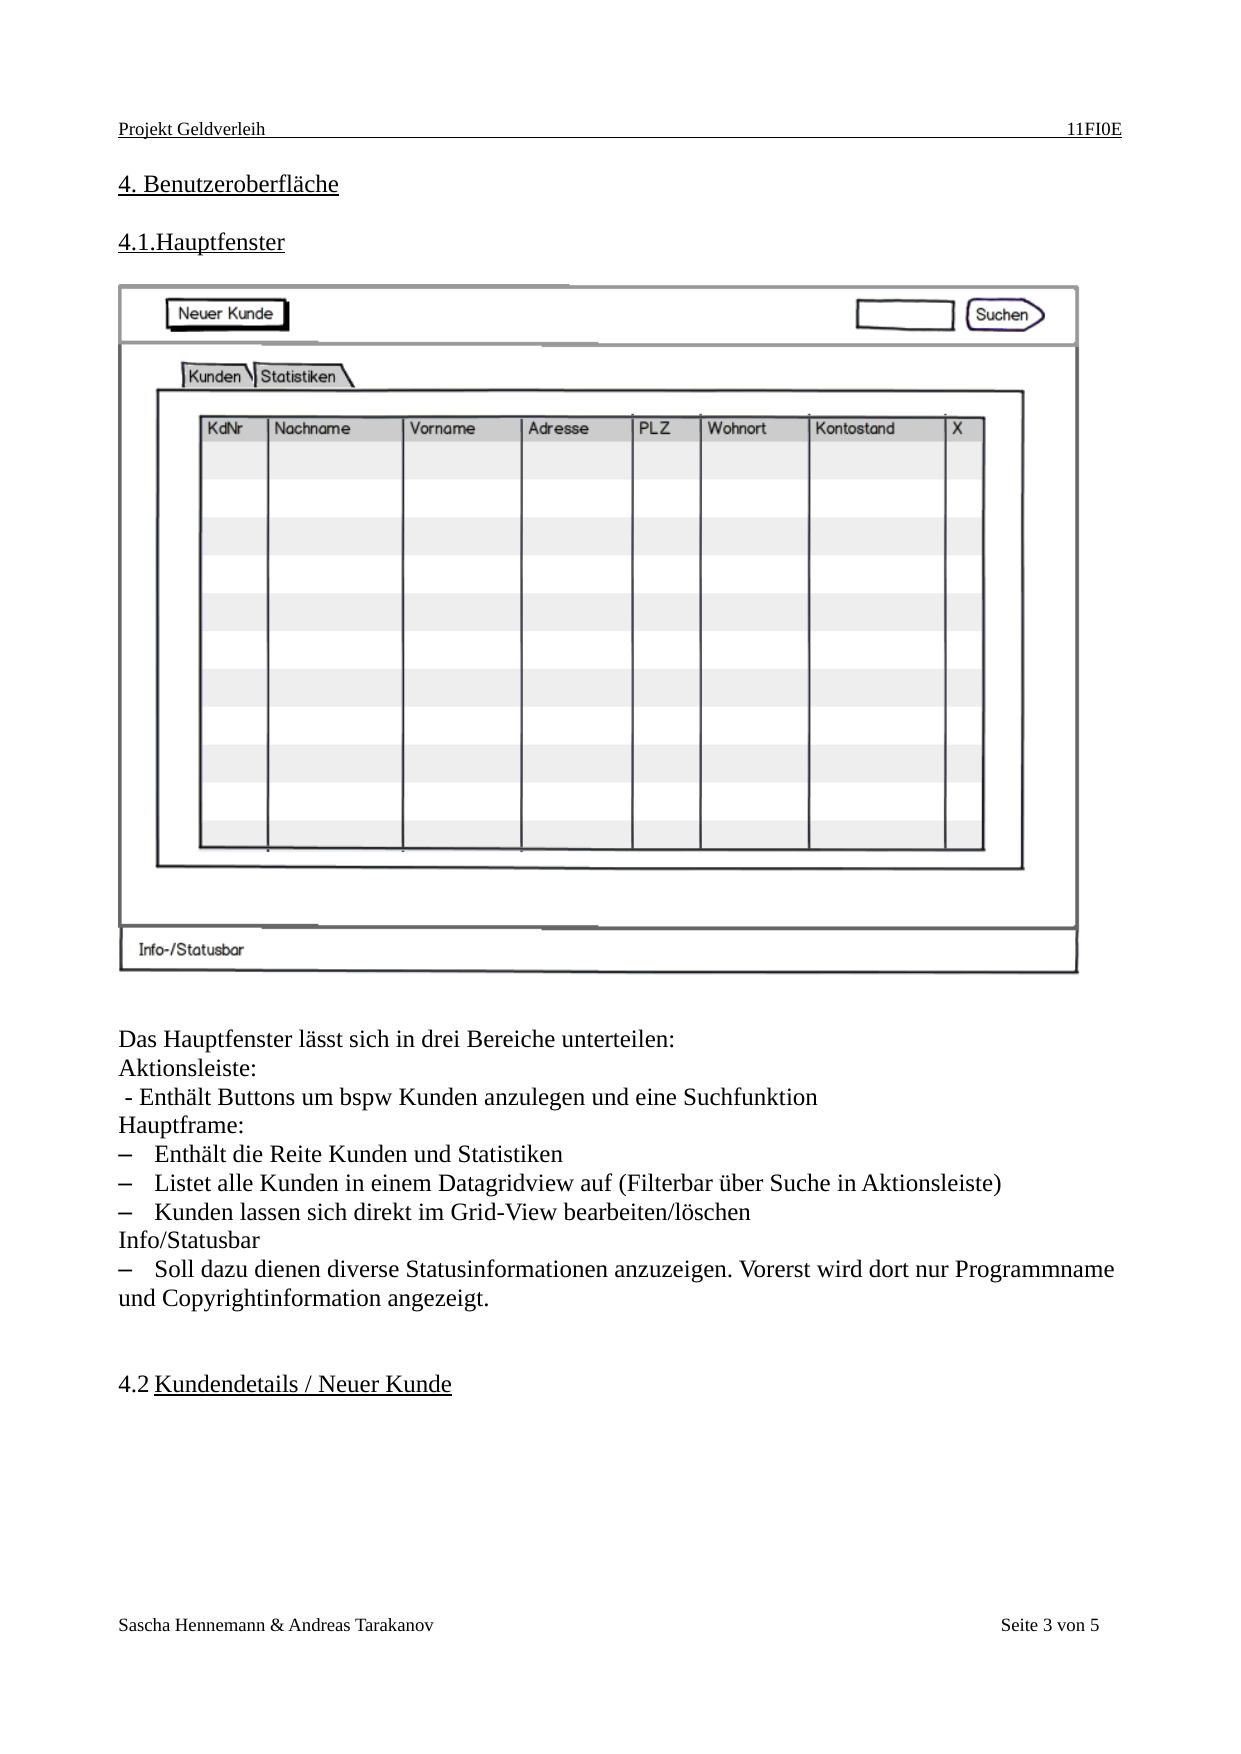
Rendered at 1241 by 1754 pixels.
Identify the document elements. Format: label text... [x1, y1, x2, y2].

text 4. Benutzeroberfläche [118, 169, 1122, 198]
text 4.1.Hauptfenster [118, 227, 1122, 255]
text Das Hauptfenster lässt sich in drei Bereiche unterteilen: [118, 1024, 1122, 1053]
picture [118, 284, 1122, 996]
list Soll dazu dienen diverse Statusinformationen anzuzeigen. Vorerst wird dort nur Programmname und Copyrightinformation angezeigt. [118, 1254, 1122, 1312]
text Hauptframe: [118, 1110, 1122, 1139]
list Info/Statusbar [118, 1225, 1122, 1254]
list - Enthält Buttons um bspw Kunden anzulegen und eine Suchfunktion [118, 1082, 1122, 1110]
list Kundendetails / Neuer Kunde [118, 1369, 1122, 1398]
list Kunden lassen sich direkt im Grid-View bearbeiten/löschen [118, 1197, 1122, 1225]
list Listet alle Kunden in einem Datagridview auf (Filterbar über Suche in Aktionsleiste) [118, 1168, 1122, 1197]
text Aktionsleiste: [118, 1053, 1122, 1082]
list Enthält die Reite Kunden und Statistiken [118, 1139, 1122, 1168]
